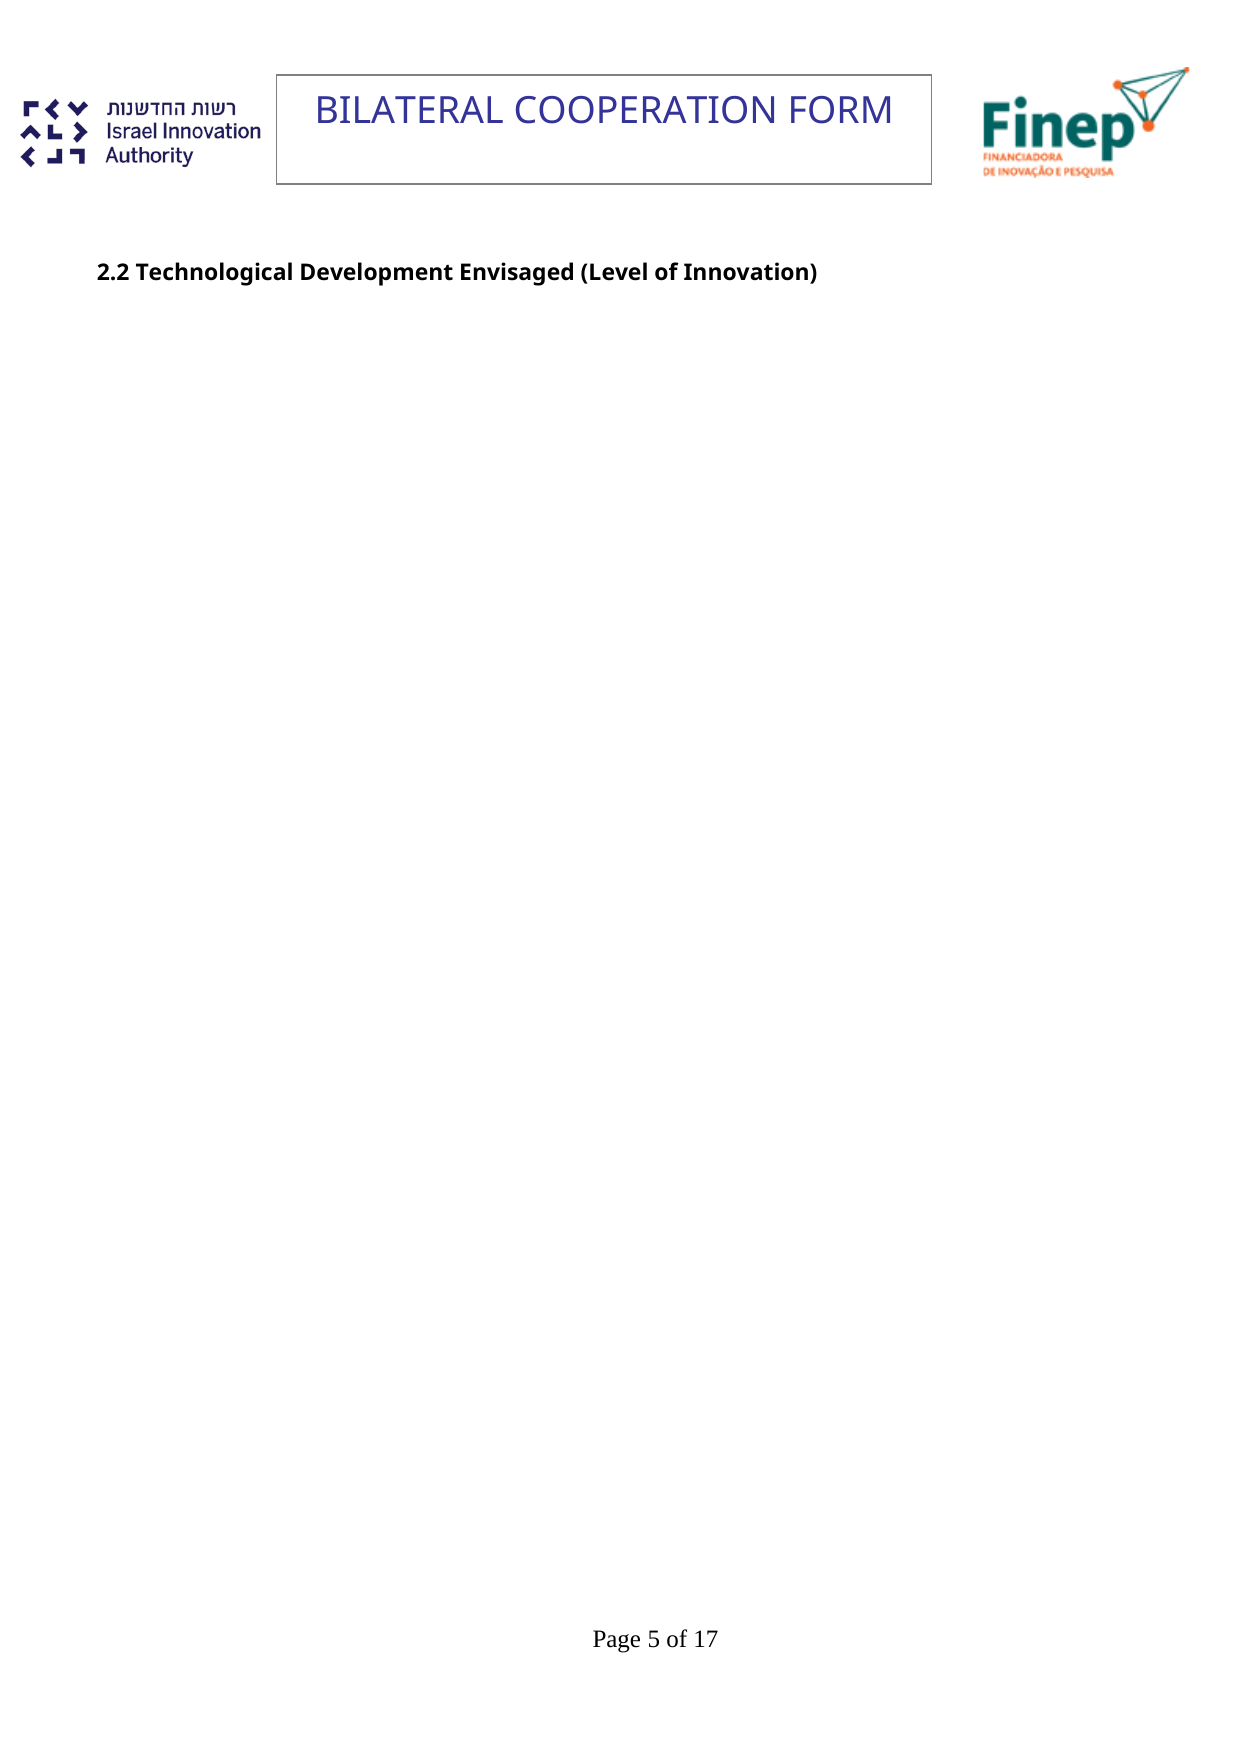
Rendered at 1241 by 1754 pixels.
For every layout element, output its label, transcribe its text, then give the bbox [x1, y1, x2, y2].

table_header 2.2 Technological Development Envisaged (Level of Innovation) [89, 256, 1167, 287]
